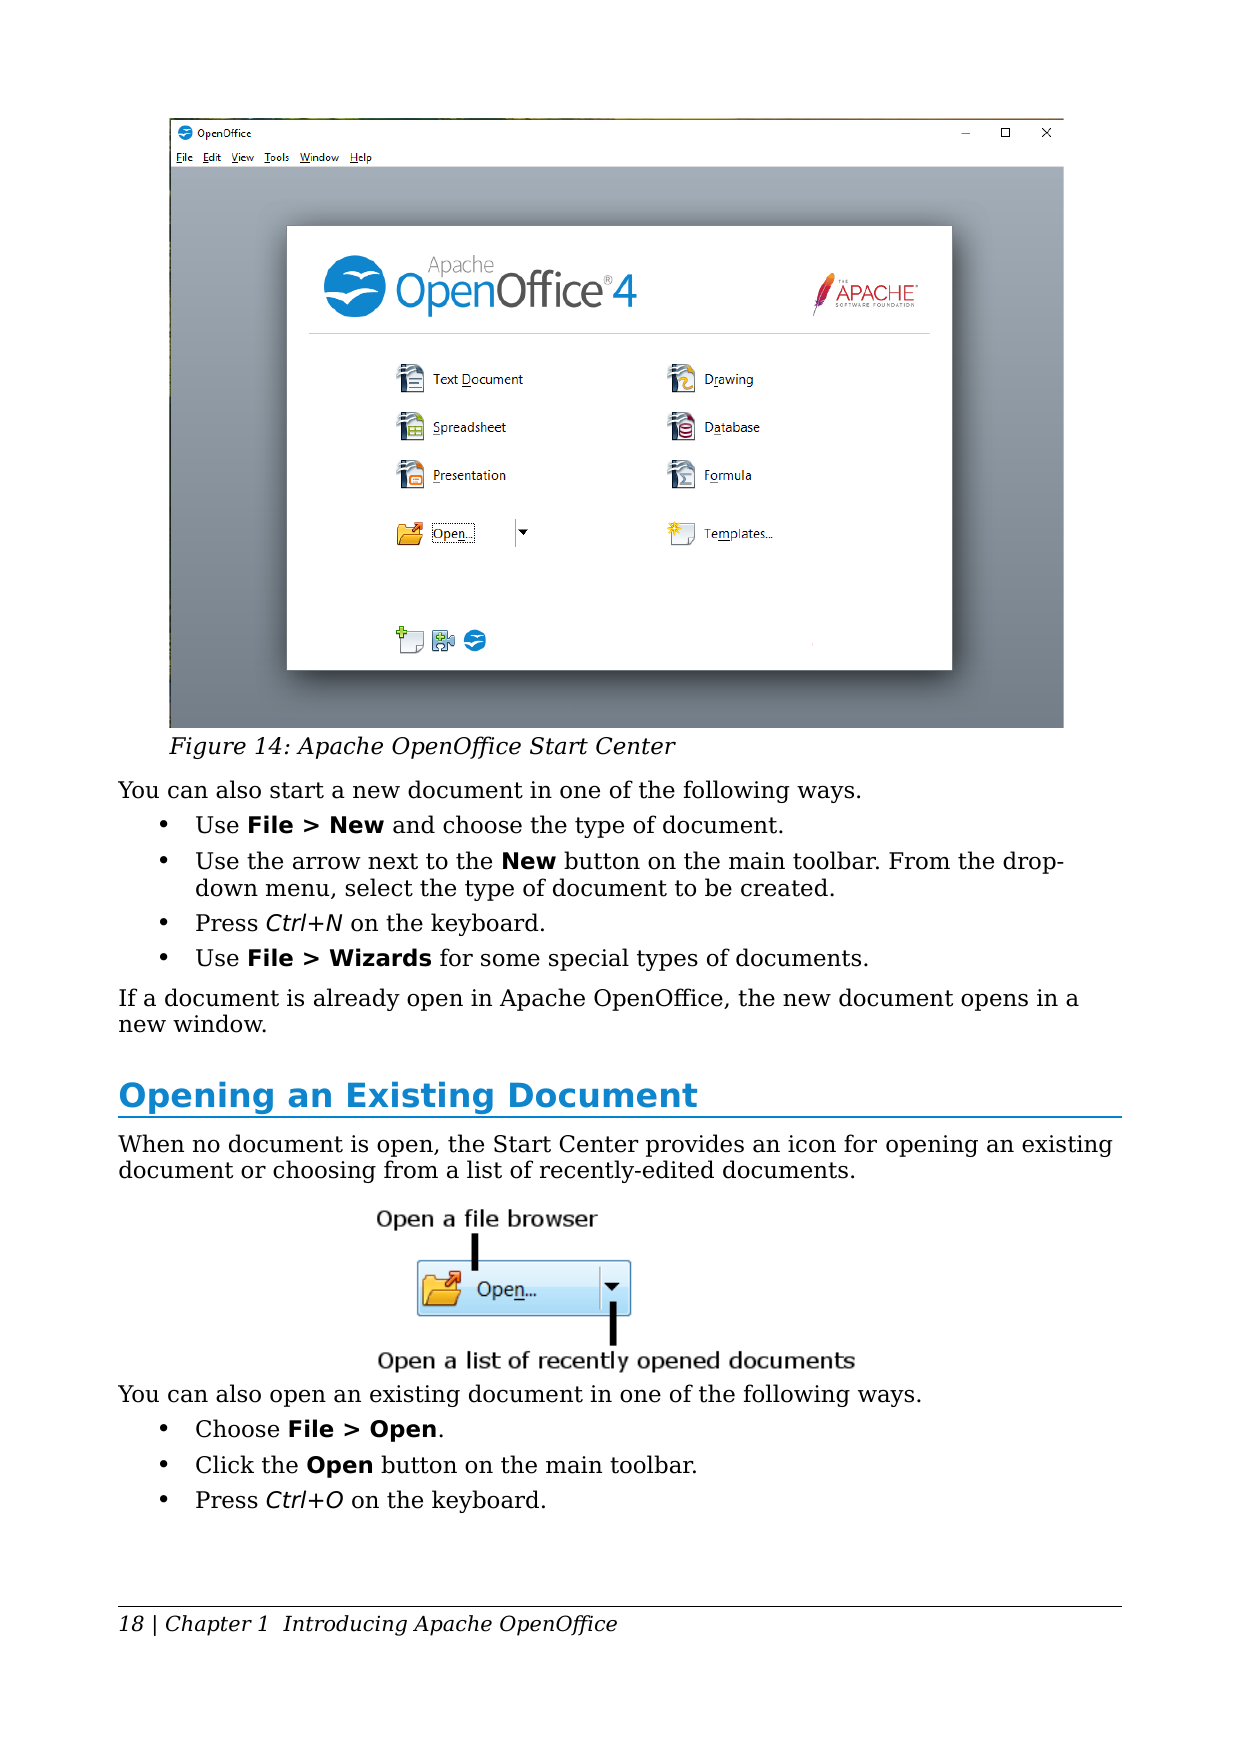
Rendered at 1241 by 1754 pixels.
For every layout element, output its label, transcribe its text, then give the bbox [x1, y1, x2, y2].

list Click the Open button on the main toolbar. [156, 1450, 1122, 1479]
list Use the arrow next to the New button on the main toolbar. From the drop-down menu, select the type of document to be created. [156, 846, 1122, 902]
list Press Ctrl+O on the keyboard. [156, 1485, 1122, 1514]
picture [368, 1196, 872, 1382]
list Choose File > Open. [156, 1414, 1122, 1444]
list You can also open an existing document in one of the following ways. [118, 1381, 1122, 1408]
list You can also start a new document in one of the following ways. [118, 777, 1122, 804]
list Use File > New and choose the type of document. [156, 811, 1122, 840]
list Press Ctrl+N on the keyboard. [156, 908, 1122, 937]
text Figure 14: Apache OpenOffice Start Center [169, 728, 1063, 759]
text If a document is already open in Apache OpenOffice, the new document opens in a new window. [118, 985, 1122, 1038]
text When no document is open, the Start Center provides an icon for opening an existing document or choosing from a list of recently-edited documents. [118, 1131, 1122, 1184]
list Use File > Wizards for some special types of documents. [156, 943, 1122, 973]
picture [169, 118, 1064, 728]
subtitle Opening an Existing Document [118, 1077, 1122, 1116]
